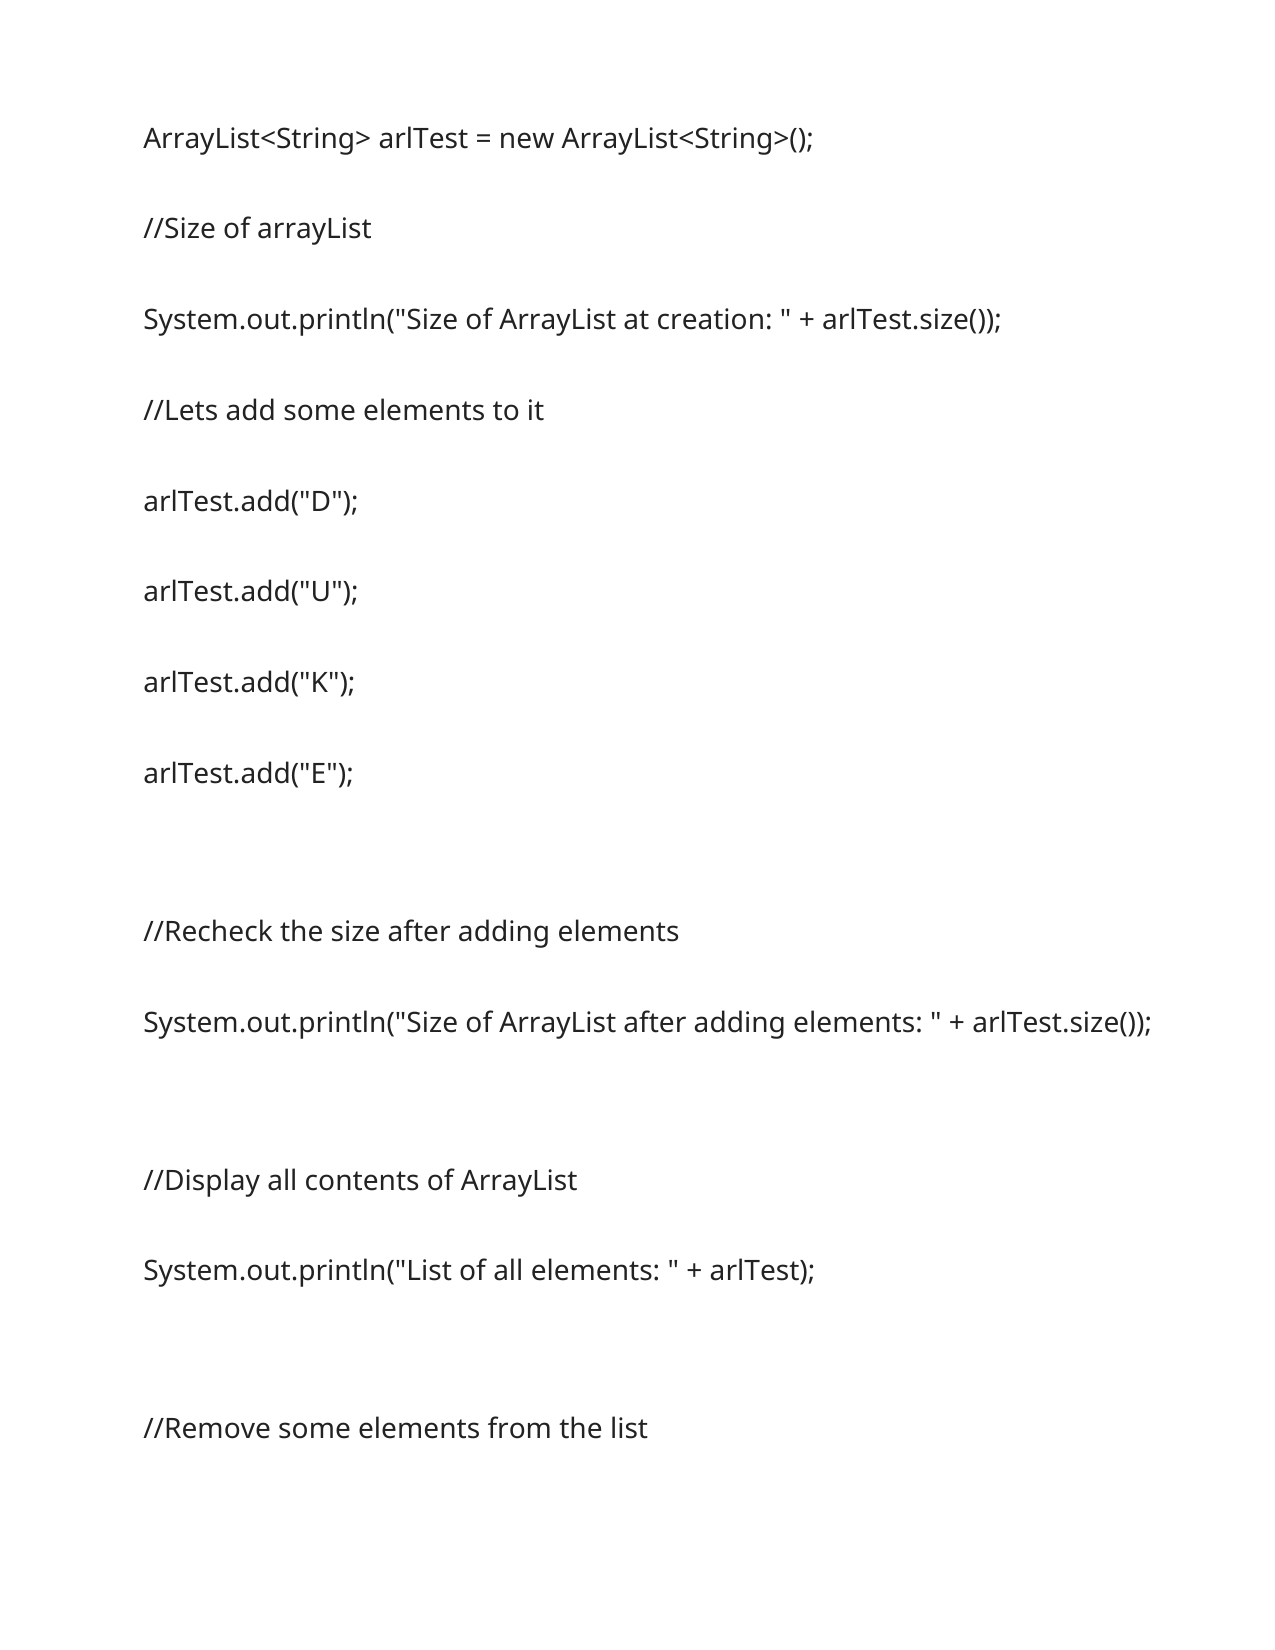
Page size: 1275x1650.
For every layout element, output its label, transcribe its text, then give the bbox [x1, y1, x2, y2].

text ArrayList<String> arlTest = new ArrayList<String>(); [118, 118, 1157, 156]
text System.out.println("Size of ArrayList at creation: " + arlTest.size()); [118, 299, 1157, 338]
text arlTest.add("K"); [118, 662, 1157, 701]
text arlTest.add("U"); [118, 572, 1157, 610]
text //Lets add some elements to it [118, 390, 1157, 429]
text System.out.println("Size of ArrayList after adding elements: " + arlTest.size()); [118, 1002, 1157, 1040]
text //Display all contents of ArrayList [118, 1160, 1157, 1198]
text System.out.println("List of all elements: " + arlTest); [118, 1251, 1157, 1289]
text arlTest.add("D"); [118, 481, 1157, 519]
text //Size of arrayList [118, 209, 1157, 247]
text //Recheck the size after adding elements [118, 911, 1157, 949]
text arlTest.add("E"); [118, 753, 1157, 792]
text //Remove some elements from the list [118, 1409, 1157, 1447]
